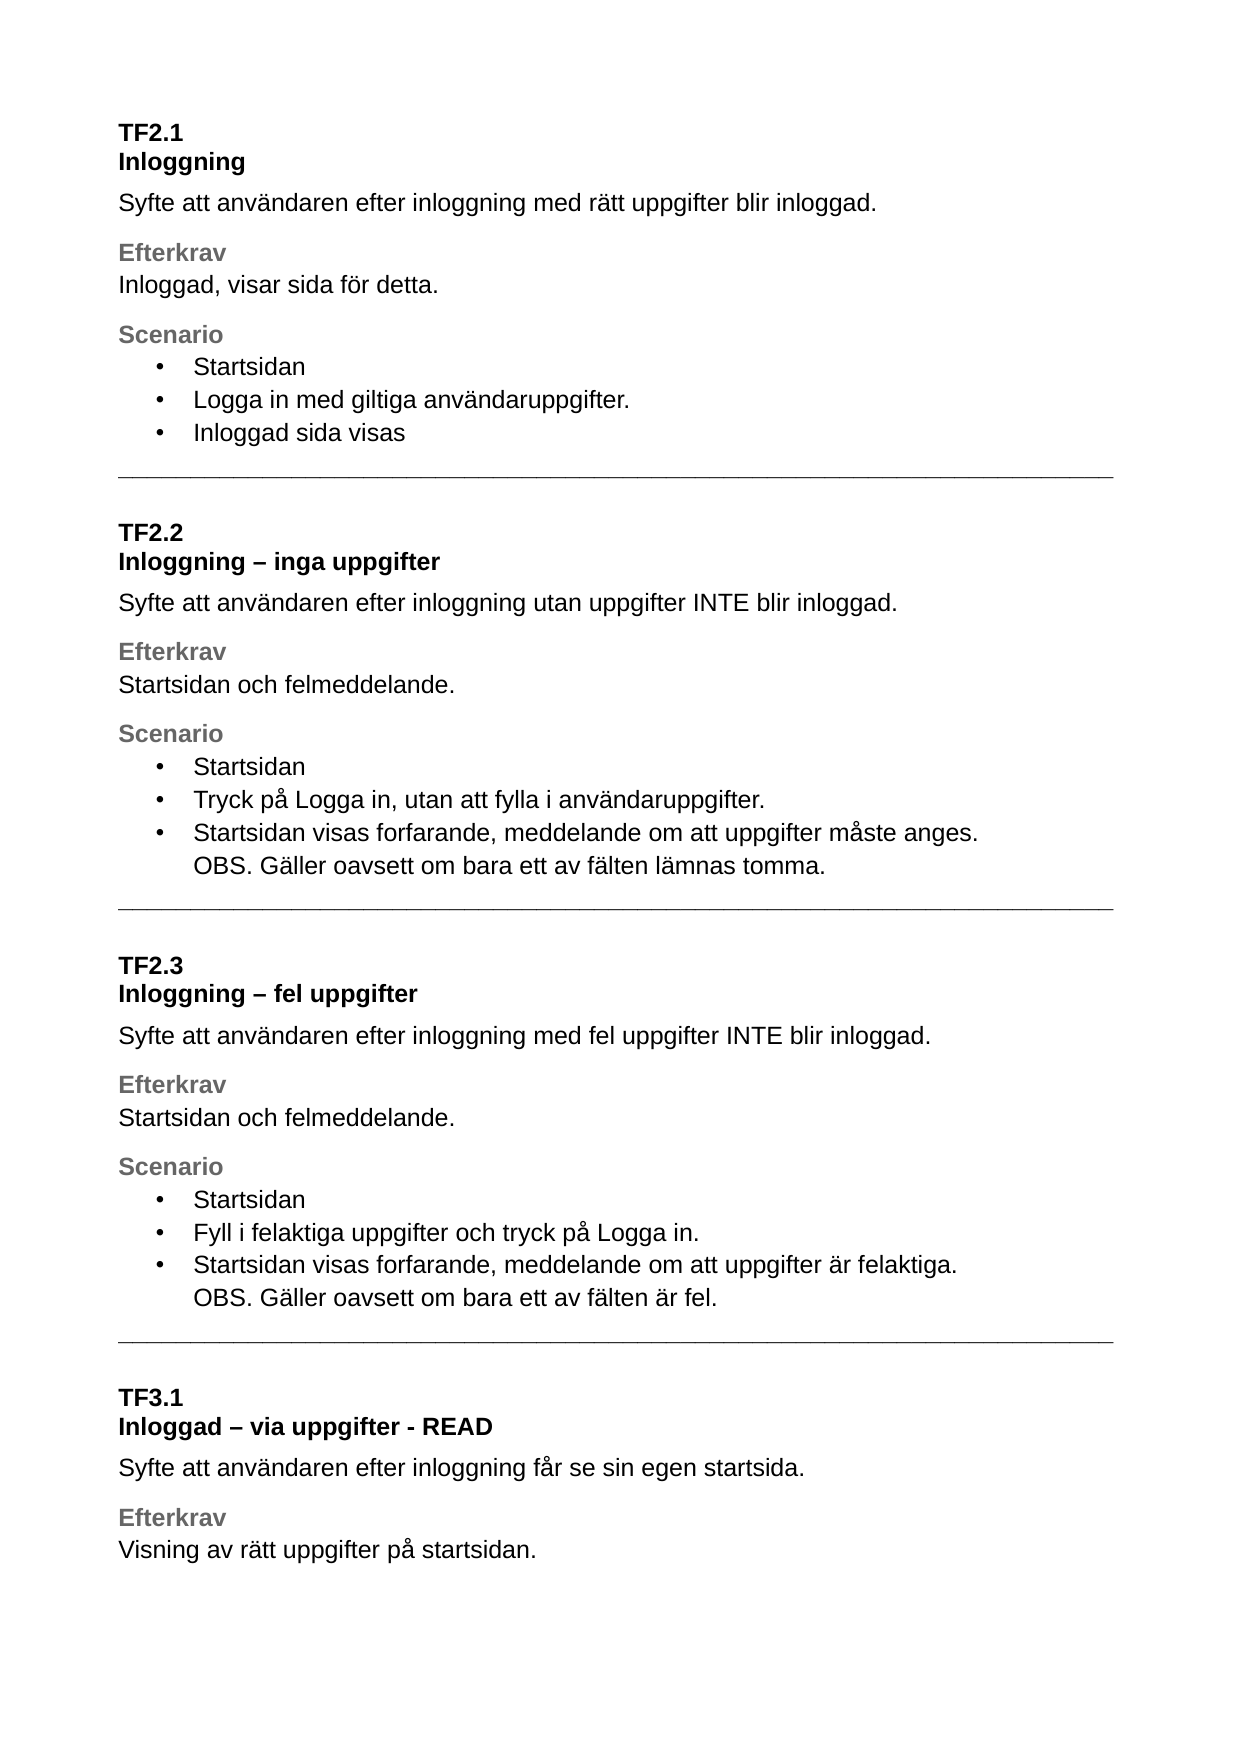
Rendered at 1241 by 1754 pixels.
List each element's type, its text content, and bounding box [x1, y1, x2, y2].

subtitle TF2.2 Inloggning – inga uppgifter [118, 518, 1122, 576]
list Logga in med giltiga användaruppgifter. [156, 385, 1122, 414]
list Startsidan visas forfarande, meddelande om att uppgifter måste anges. OBS. Gäller oavsett om bara ett av fälten lämnas tomma. [156, 818, 1122, 879]
subtitle Scenario [118, 319, 1122, 348]
text Syfte att användaren efter inloggning får se sin egen startsida. [118, 1453, 1122, 1482]
text _____________________________________________________________________ [118, 451, 1122, 481]
subtitle Efterkrav [118, 1070, 1122, 1099]
list Startsidan visas forfarande, meddelande om att uppgifter är felaktiga. OBS. Gäller oavsett om bara ett av fälten är fel. [156, 1250, 1122, 1312]
text Syfte att användaren efter inloggning med rätt uppgifter blir inloggad. [118, 188, 1122, 217]
list Fyll i felaktiga uppgifter och tryck på Logga in. [156, 1218, 1122, 1246]
text _____________________________________________________________________ [118, 883, 1122, 913]
text Visning av rätt uppgifter på startsidan. [118, 1535, 1122, 1564]
list Startsidan [156, 752, 1122, 781]
subtitle TF2.3 Inloggning – fel uppgifter [118, 951, 1122, 1008]
subtitle Scenario [118, 719, 1122, 748]
text Syfte att användaren efter inloggning utan uppgifter INTE blir inloggad. [118, 588, 1122, 617]
text Startsidan och felmeddelande. [118, 670, 1122, 699]
text Inloggad, visar sida för detta. [118, 270, 1122, 299]
subtitle Efterkrav [118, 1503, 1122, 1531]
text Startsidan och felmeddelande. [118, 1103, 1122, 1131]
subtitle Efterkrav [118, 637, 1122, 666]
list Startsidan [156, 352, 1122, 381]
subtitle TF2.1 Inloggning [118, 118, 1122, 176]
subtitle Efterkrav [118, 237, 1122, 266]
list Startsidan [156, 1185, 1122, 1214]
subtitle Scenario [118, 1152, 1122, 1181]
list Tryck på Logga in, utan att fylla i användaruppgifter. [156, 785, 1122, 814]
subtitle TF3.1 Inloggad – via uppgifter - READ [118, 1383, 1122, 1441]
list Inloggad sida visas [156, 418, 1122, 447]
text _____________________________________________________________________ [118, 1316, 1122, 1346]
text Syfte att användaren efter inloggning med fel uppgifter INTE blir inloggad. [118, 1021, 1122, 1049]
